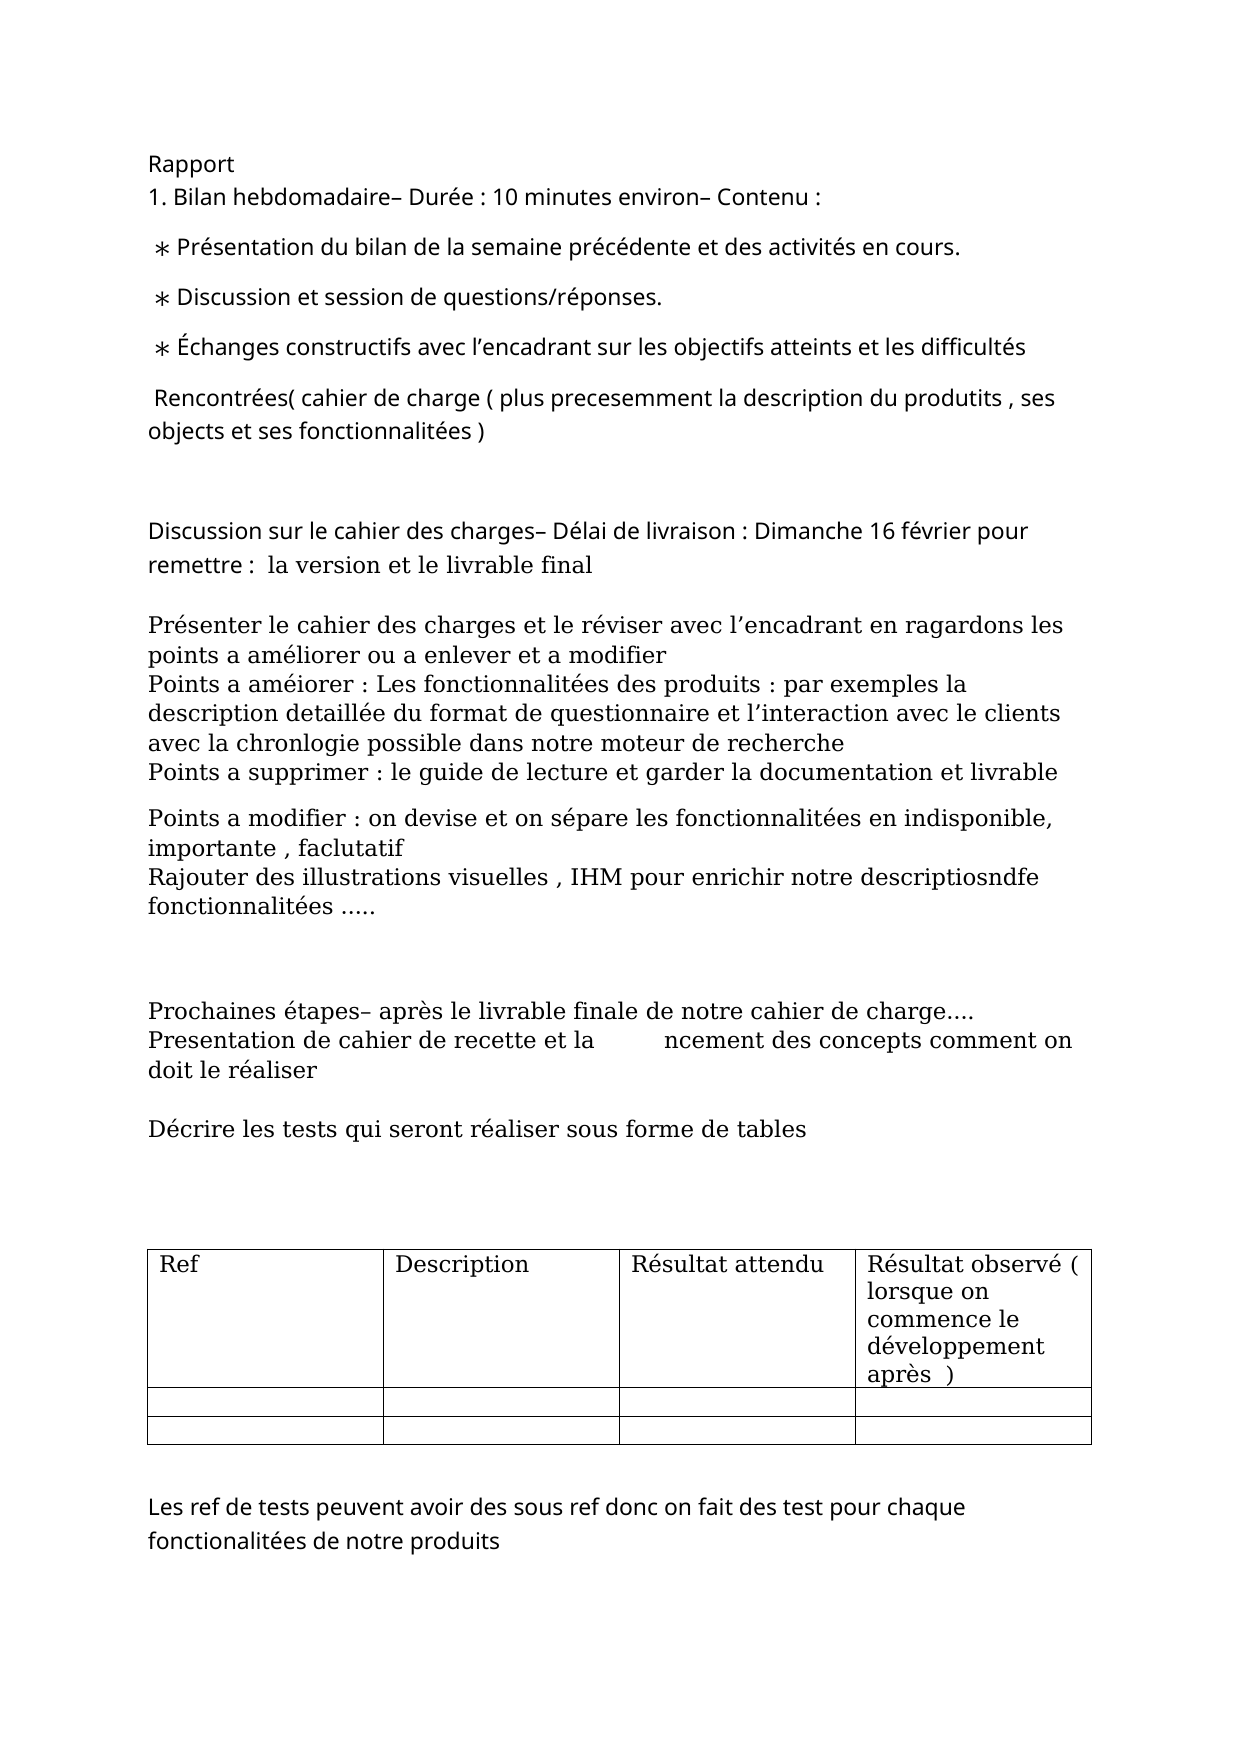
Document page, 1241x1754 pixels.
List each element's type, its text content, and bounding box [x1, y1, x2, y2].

table_header Description [384, 1250, 619, 1387]
table_cell [856, 1417, 1091, 1444]
text ∗ Discussion et session de questions/réponses. [148, 281, 1093, 312]
table_cell [148, 1417, 383, 1444]
text Points a modifier : on devise et on sépare les fonctionnalitées en indisponible, importante , faclutatif Rajouter des illustrations visuelles , IHM pour enrichir notre descriptiosndfe fonctionnalitées ….. [148, 804, 1093, 978]
table_cell [148, 1388, 383, 1416]
table_header Ref [148, 1250, 383, 1387]
text ∗ Échanges constructifs avec l’encadrant sur les objectifs atteints et les difficultés [148, 331, 1093, 363]
table_header Résultat attendu [620, 1250, 855, 1387]
table_cell [384, 1388, 619, 1416]
table_cell [856, 1388, 1091, 1416]
text Prochaines étapes– après le livrable finale de notre cahier de charge…. Presentation de cahier de recette et la ncement des concepts comment on doit le réaliser Décrire les tests qui seront réaliser sous forme de tables [148, 997, 1093, 1230]
table_cell [620, 1388, 855, 1416]
text Rencontrées( cahier de charge ( plus precesemment la description du produtits , ses objects et ses fonctionnalitées ) [148, 381, 1093, 446]
text Discussion sur le cahier des charges– Délai de livraison : Dimanche 16 février pour remettre : la version et le livrable final Présenter le cahier des charges et le réviser avec l’encadrant en ragardons les points a améliorer ou a enlever et a modifier Points a améiorer : Les fonctionnalitées des produits : par exemples la description detaillée du format de questionnaire et l’interaction avec le clients avec la chronlogie possible dans notre moteur de recherche Points a supprimer : le guide de lecture et garder la documentation et livrable [148, 515, 1093, 785]
text Les ref de tests peuvent avoir des sous ref donc on fait des test pour chaque fonctionalitées de notre produits [148, 1491, 1093, 1589]
table_cell [620, 1417, 855, 1444]
table_cell [384, 1417, 619, 1444]
text ∗ Présentation du bilan de la semaine précédente et des activités en cours. [148, 231, 1093, 262]
table_header Résultat observé ( lorsque on commence le développement après ) [856, 1250, 1091, 1387]
text Rapport 1. Bilan hebdomadaire– Durée : 10 minutes environ– Contenu : [148, 148, 1093, 212]
